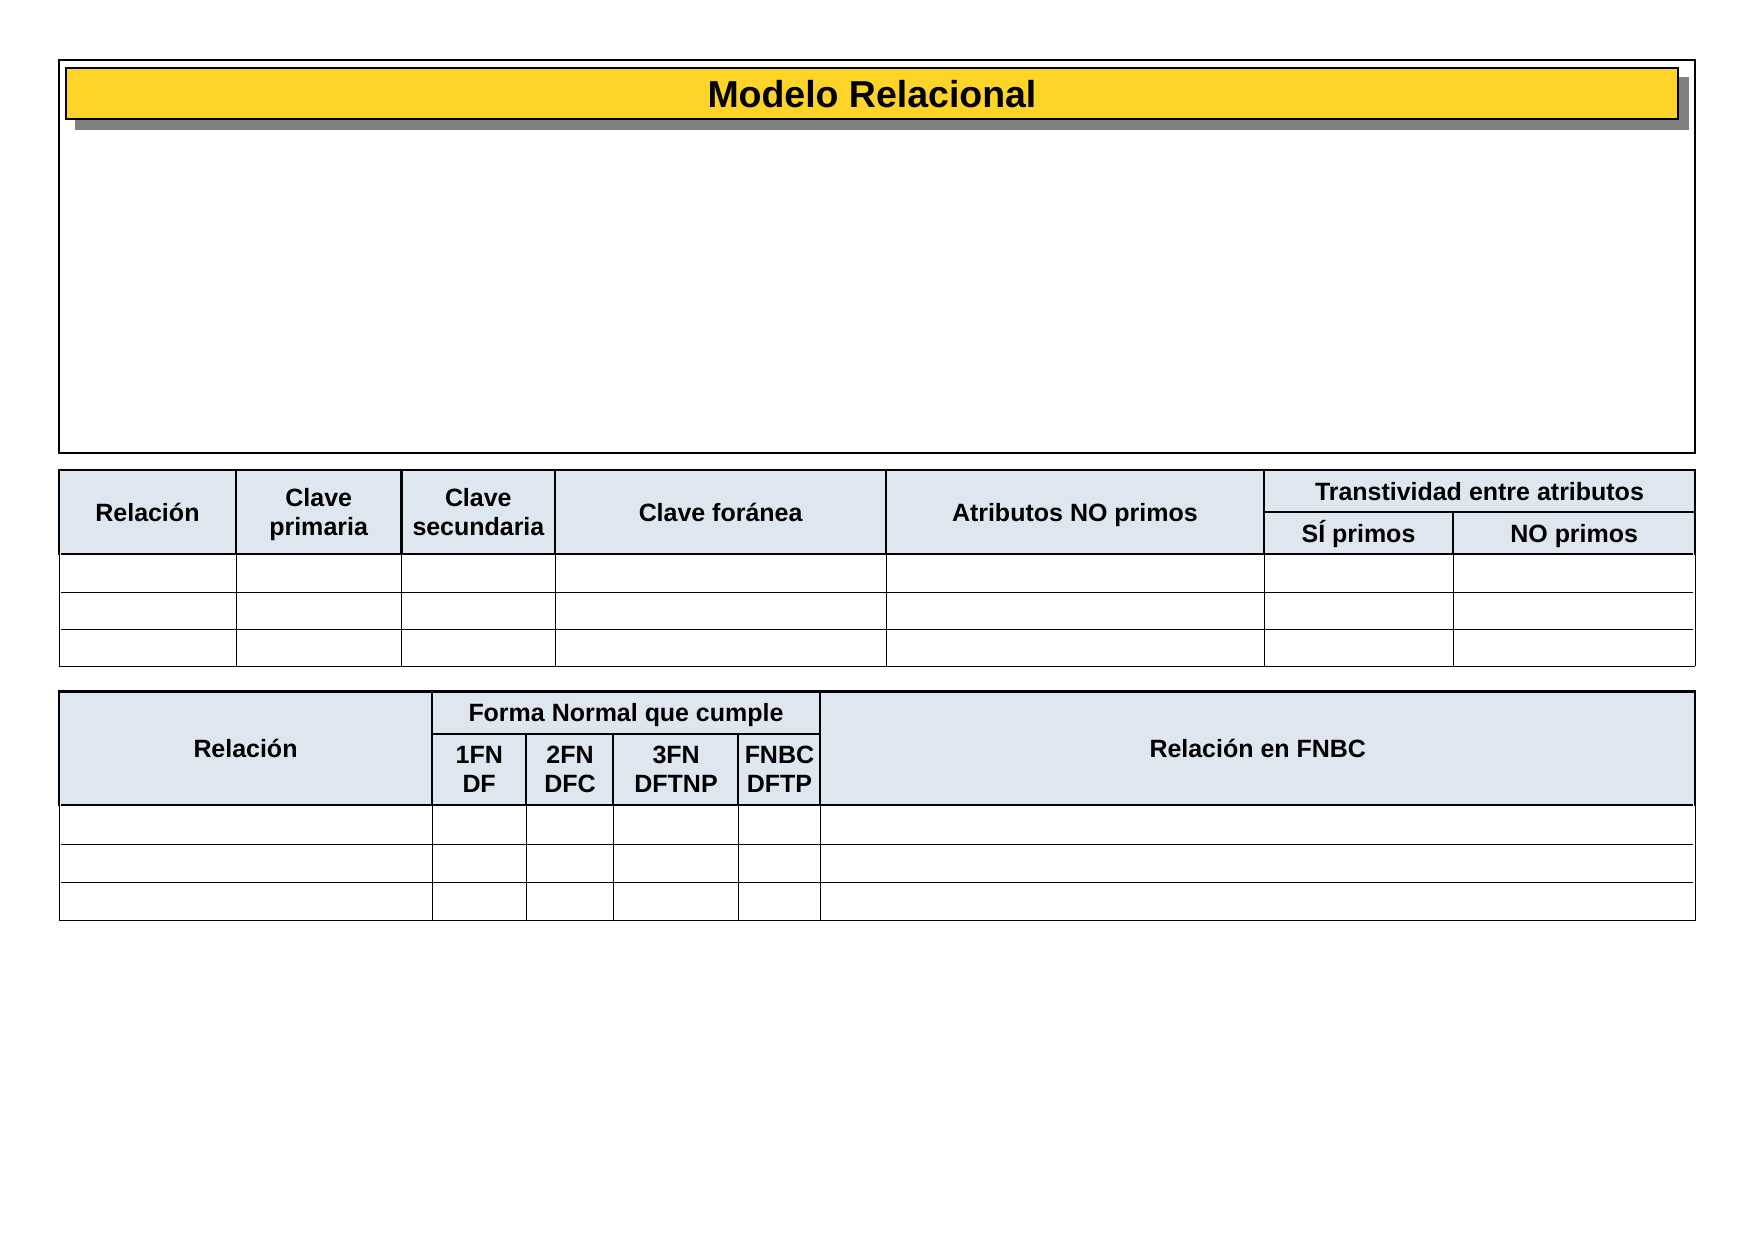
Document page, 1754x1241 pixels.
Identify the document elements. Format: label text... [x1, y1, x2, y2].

table_cell [614, 845, 738, 882]
table_header Clave primaria [237, 471, 400, 553]
table_cell 2FN DFC [527, 735, 612, 804]
table_cell [60, 553, 236, 592]
table_cell [887, 555, 1264, 592]
table_header Clave secundaria [403, 471, 554, 553]
table_cell [60, 592, 236, 629]
table_header Modelo Relacional [60, 61, 1694, 136]
table_cell [739, 845, 820, 882]
table_cell [433, 845, 526, 882]
table_cell 3FN DFTNP [614, 735, 737, 804]
table_cell [527, 845, 613, 882]
table_cell [433, 883, 526, 920]
table_cell [237, 630, 401, 666]
table_header Clave foránea [556, 471, 885, 553]
table_cell [1265, 593, 1453, 629]
table_cell [60, 844, 432, 882]
table_cell [739, 806, 820, 844]
table_cell [821, 882, 1695, 920]
table_cell [433, 806, 526, 844]
table_cell [614, 806, 738, 844]
table_cell [556, 593, 886, 629]
table_cell [402, 593, 555, 629]
table_header Forma Normal que cumple [433, 693, 819, 733]
table_cell [527, 806, 613, 844]
table_cell [1454, 629, 1695, 666]
table_cell [556, 555, 886, 592]
table_cell [237, 593, 401, 629]
table_header Relación en FNBC [821, 693, 1694, 804]
table_cell [739, 883, 820, 920]
table_cell [527, 883, 613, 920]
table_cell [60, 804, 432, 844]
table_cell [821, 804, 1695, 844]
table_cell [402, 630, 555, 666]
table_cell NO primos [1454, 513, 1694, 553]
table_cell [1265, 630, 1453, 666]
table_cell [1454, 553, 1695, 592]
table_cell [60, 136, 1694, 452]
table_header Atributos NO primos [887, 471, 1263, 553]
table_header Relación [60, 471, 235, 553]
table_cell [887, 630, 1264, 666]
table_cell [887, 593, 1264, 629]
table_cell [821, 844, 1695, 882]
table_cell [237, 555, 401, 592]
table_cell [60, 882, 432, 920]
table_cell 1FN DF [433, 735, 525, 804]
table_header Transtividad entre atributos [1265, 471, 1694, 511]
table_header Relación [60, 693, 431, 804]
table_cell [614, 883, 738, 920]
table_cell [556, 630, 886, 666]
table_cell FNBC DFTP [739, 735, 819, 804]
table_cell [402, 555, 555, 592]
table_cell SÍ primos [1265, 513, 1452, 553]
table_cell [1265, 555, 1453, 592]
table_cell [60, 629, 236, 666]
table_cell [1454, 592, 1695, 629]
